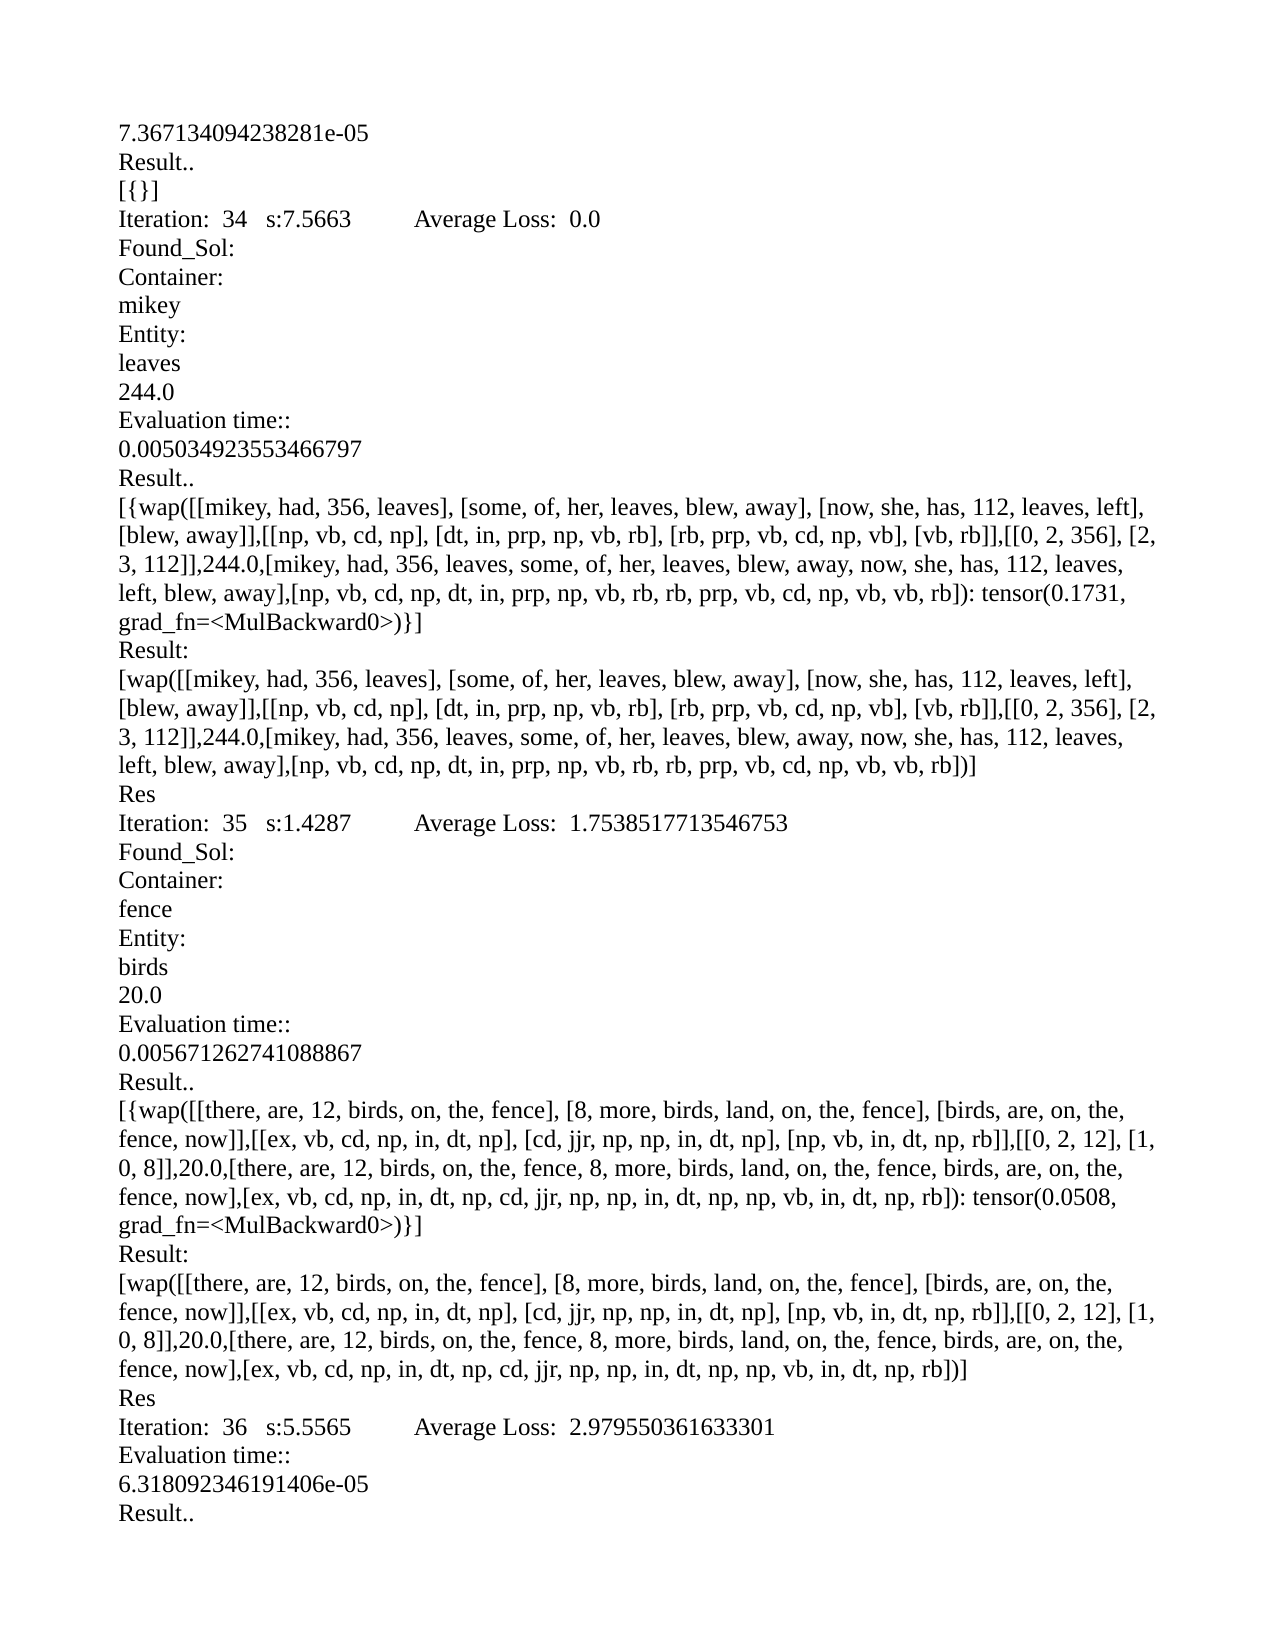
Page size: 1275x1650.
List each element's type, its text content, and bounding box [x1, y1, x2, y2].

text Result: [118, 636, 1157, 664]
text Entity: [118, 923, 1157, 952]
text Entity: [118, 319, 1157, 348]
text [{wap([[there, are, 12, birds, on, the, fence], [8, more, birds, land, on, the, fence], [birds, are, on, the, fence, now]],[[ex, vb, cd, np, in, dt, np], [cd, jjr, np, np, in, dt, np], [np, vb, in, dt, np, rb]],[[0, 2, 12], [1, 0, 8]],20.0,[there, are, 12, birds, on, the, fence, 8, more, birds, land, on, the, fence, birds, are, on, the, fence, now],[ex, vb, cd, np, in, dt, np, cd, jjr, np, np, in, dt, np, np, vb, in, dt, np, rb]): tensor(0.0508, grad_fn=<MulBackward0>)}] [118, 1096, 1157, 1239]
text [wap([[there, are, 12, birds, on, the, fence], [8, more, birds, land, on, the, fence], [birds, are, on, the, fence, now]],[[ex, vb, cd, np, in, dt, np], [cd, jjr, np, np, in, dt, np], [np, vb, in, dt, np, rb]],[[0, 2, 12], [1, 0, 8]],20.0,[there, are, 12, birds, on, the, fence, 8, more, birds, land, on, the, fence, birds, are, on, the, fence, now],[ex, vb, cd, np, in, dt, np, cd, jjr, np, np, in, dt, np, np, vb, in, dt, np, rb])] [118, 1268, 1157, 1383]
text Result.. [118, 463, 1157, 492]
text 20.0 [118, 981, 1157, 1009]
text Evaluation time:: [118, 1441, 1157, 1469]
text Result.. [118, 1067, 1157, 1096]
text Res [118, 1383, 1157, 1412]
text 0.005671262741088867 [118, 1038, 1157, 1067]
text Evaluation time:: [118, 1009, 1157, 1038]
text 6.318092346191406e-05 [118, 1469, 1157, 1498]
text Iteration: 35 s:1.4287 Average Loss: 1.7538517713546753 [118, 808, 1157, 837]
text [{}] [118, 176, 1157, 204]
text 0.005034923553466797 [118, 434, 1157, 463]
text Found_Sol: [118, 233, 1157, 262]
text Evaluation time:: [118, 406, 1157, 434]
text Result: [118, 1239, 1157, 1268]
text [wap([[mikey, had, 356, leaves], [some, of, her, leaves, blew, away], [now, she, has, 112, leaves, left], [blew, away]],[[np, vb, cd, np], [dt, in, prp, np, vb, rb], [rb, prp, vb, cd, np, vb], [vb, rb]],[[0, 2, 356], [2, 3, 112]],244.0,[mikey, had, 356, leaves, some, of, her, leaves, blew, away, now, she, has, 112, leaves, left, blew, away],[np, vb, cd, np, dt, in, prp, np, vb, rb, rb, prp, vb, cd, np, vb, vb, rb])] [118, 664, 1157, 779]
text Container: [118, 262, 1157, 291]
text birds [118, 952, 1157, 981]
text 7.367134094238281e-05 [118, 118, 1157, 147]
text Iteration: 34 s:7.5663 Average Loss: 0.0 [118, 204, 1157, 233]
text 244.0 [118, 377, 1157, 406]
text leaves [118, 348, 1157, 377]
text Result.. [118, 147, 1157, 176]
text Found_Sol: [118, 837, 1157, 866]
text [{wap([[mikey, had, 356, leaves], [some, of, her, leaves, blew, away], [now, she, has, 112, leaves, left], [blew, away]],[[np, vb, cd, np], [dt, in, prp, np, vb, rb], [rb, prp, vb, cd, np, vb], [vb, rb]],[[0, 2, 356], [2, 3, 112]],244.0,[mikey, had, 356, leaves, some, of, her, leaves, blew, away, now, she, has, 112, leaves, left, blew, away],[np, vb, cd, np, dt, in, prp, np, vb, rb, rb, prp, vb, cd, np, vb, vb, rb]): tensor(0.1731, grad_fn=<MulBackward0>)}] [118, 492, 1157, 636]
text Result.. [118, 1498, 1157, 1527]
text mikey [118, 291, 1157, 319]
text Res [118, 779, 1157, 808]
text fence [118, 894, 1157, 923]
text Iteration: 36 s:5.5565 Average Loss: 2.979550361633301 [118, 1412, 1157, 1441]
text Container: [118, 866, 1157, 894]
